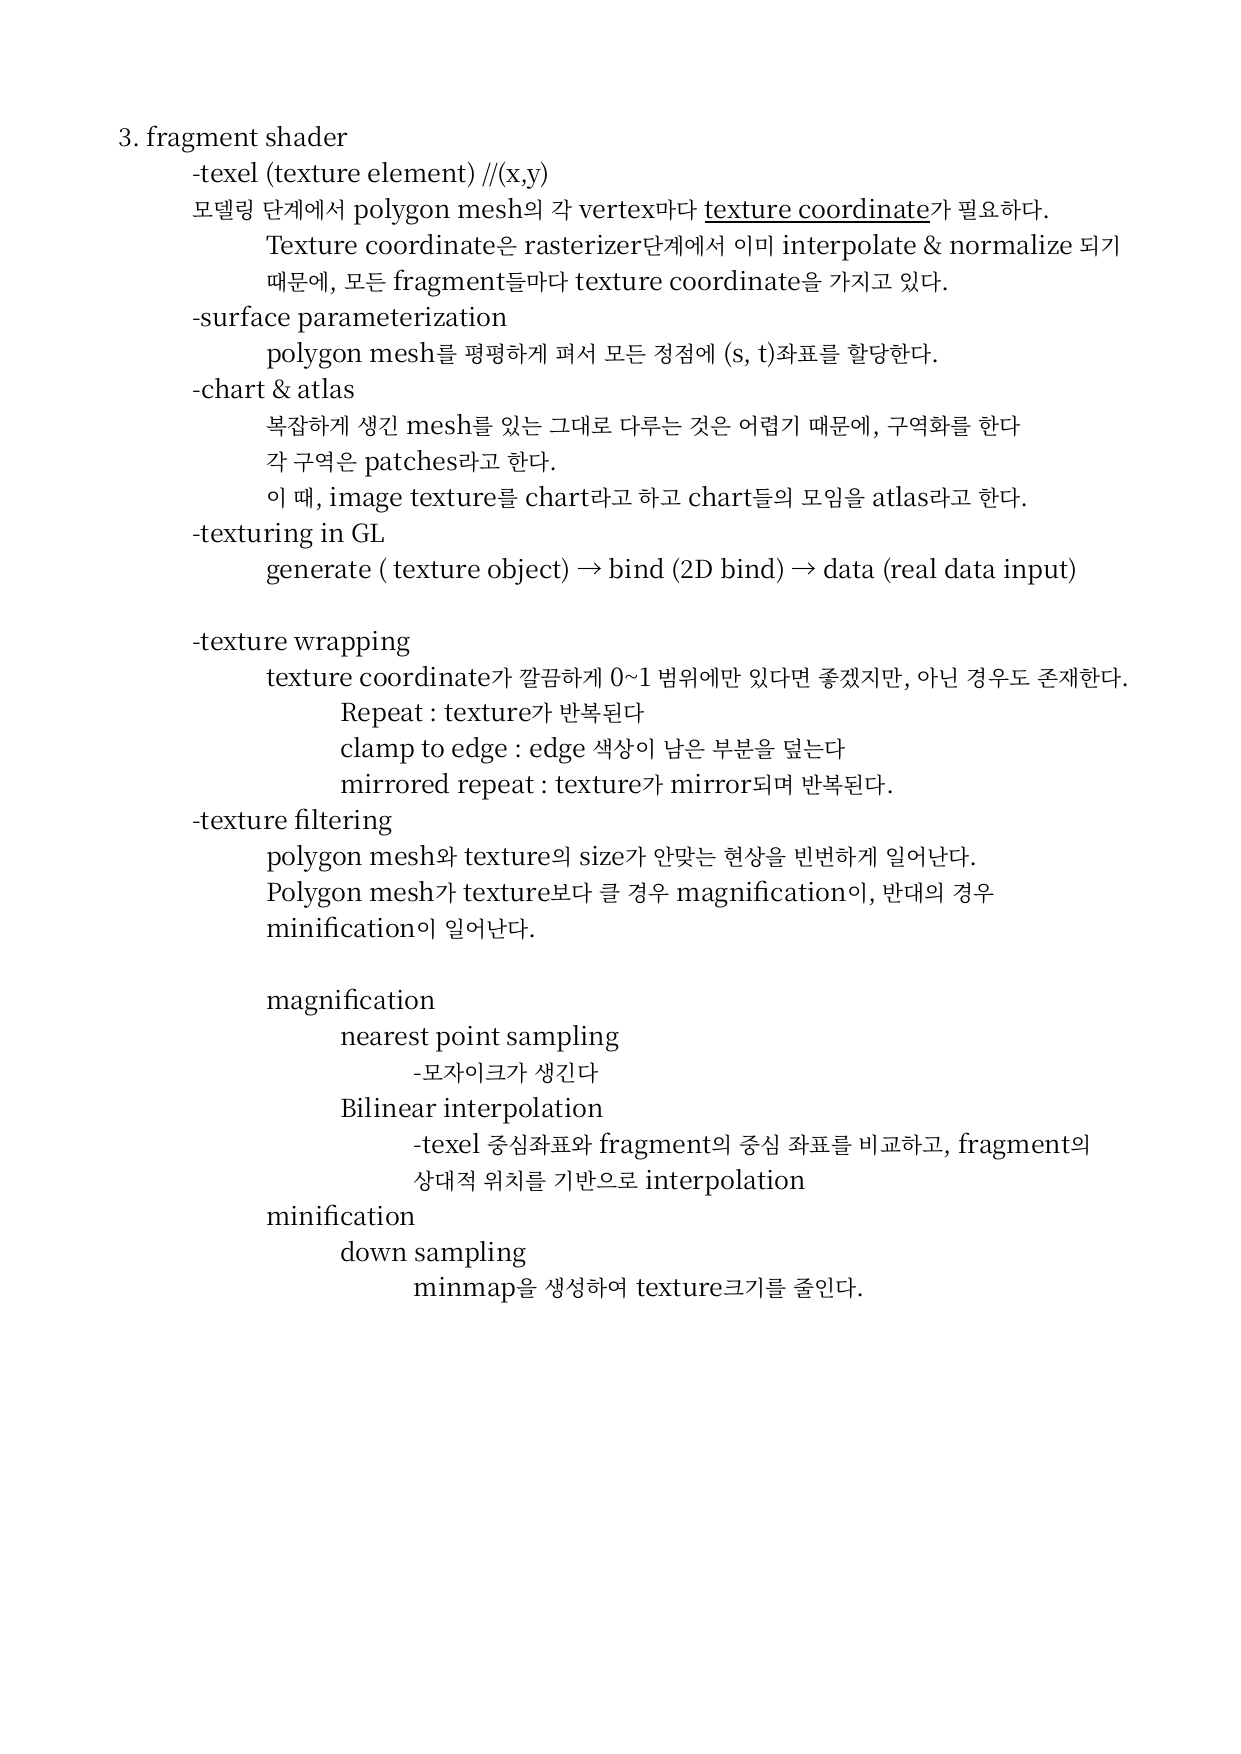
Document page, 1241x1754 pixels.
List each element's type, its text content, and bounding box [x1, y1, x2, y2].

text nearest point sampling [118, 1017, 1122, 1052]
text mirrored repeat : texture가 mirror되며 반복된다. [118, 765, 1122, 801]
text minification [118, 1196, 1122, 1232]
text magnification [118, 981, 1122, 1017]
text Polygon mesh가 texture보다 클 경우 magnification이, 반대의 경우 minification이 일어난다. [118, 873, 1122, 945]
text -texture filtering [118, 801, 1122, 837]
text 모델링 단계에서 polygon mesh의 각 vertex마다 texture coordinate가 필요하다. [118, 190, 1122, 226]
text polygon mesh와 texture의 size가 안맞는 현상을 빈번하게 일어난다. [118, 837, 1122, 873]
text -texel 중심좌표와 fragment의 중심 좌표를 비교하고, fragment의 상대적 위치를 기반으로 interpolation [118, 1124, 1122, 1196]
text 각 구역은 patches라고 한다. [118, 442, 1122, 477]
text clamp to edge : edge 색상이 남은 부분을 덮는다 [118, 729, 1122, 765]
text 이 때, image texture를 chart라고 하고 chart들의 모임을 atlas라고 한다. [118, 477, 1122, 513]
text minmap을 생성하여 texture크기를 줄인다. [118, 1268, 1122, 1304]
text 3. fragment shader [118, 118, 1122, 154]
text -texturing in GL [118, 513, 1122, 549]
text generate ( texture object) → bind (2D bind) → data (real data input) [118, 549, 1122, 585]
text Texture coordinate은 rasterizer단계에서 이미 interpolate & normalize 되기 때문에, 모든 fragment들마다 texture coordinate을 가지고 있다. [118, 226, 1122, 298]
text texture coordinate가 깔끔하게 0~1 범위에만 있다면 좋겠지만, 아닌 경우도 존재한다. [118, 657, 1122, 693]
text down sampling [118, 1232, 1122, 1268]
text -surface parameterization [118, 298, 1122, 334]
text -chart & atlas [118, 370, 1122, 406]
text Bilinear interpolation [118, 1088, 1122, 1124]
text -texture wrapping [118, 621, 1122, 657]
text -모자이크가 생긴다 [118, 1052, 1122, 1088]
text polygon mesh를 평평하게 펴서 모든 정점에 (s, t)좌표를 할당한다. [118, 334, 1122, 370]
text 복잡하게 생긴 mesh를 있는 그대로 다루는 것은 어렵기 때문에, 구역화를 한다 [118, 406, 1122, 442]
text Repeat : texture가 반복된다 [118, 693, 1122, 729]
text -texel (texture element) //(x,y) [118, 154, 1122, 190]
